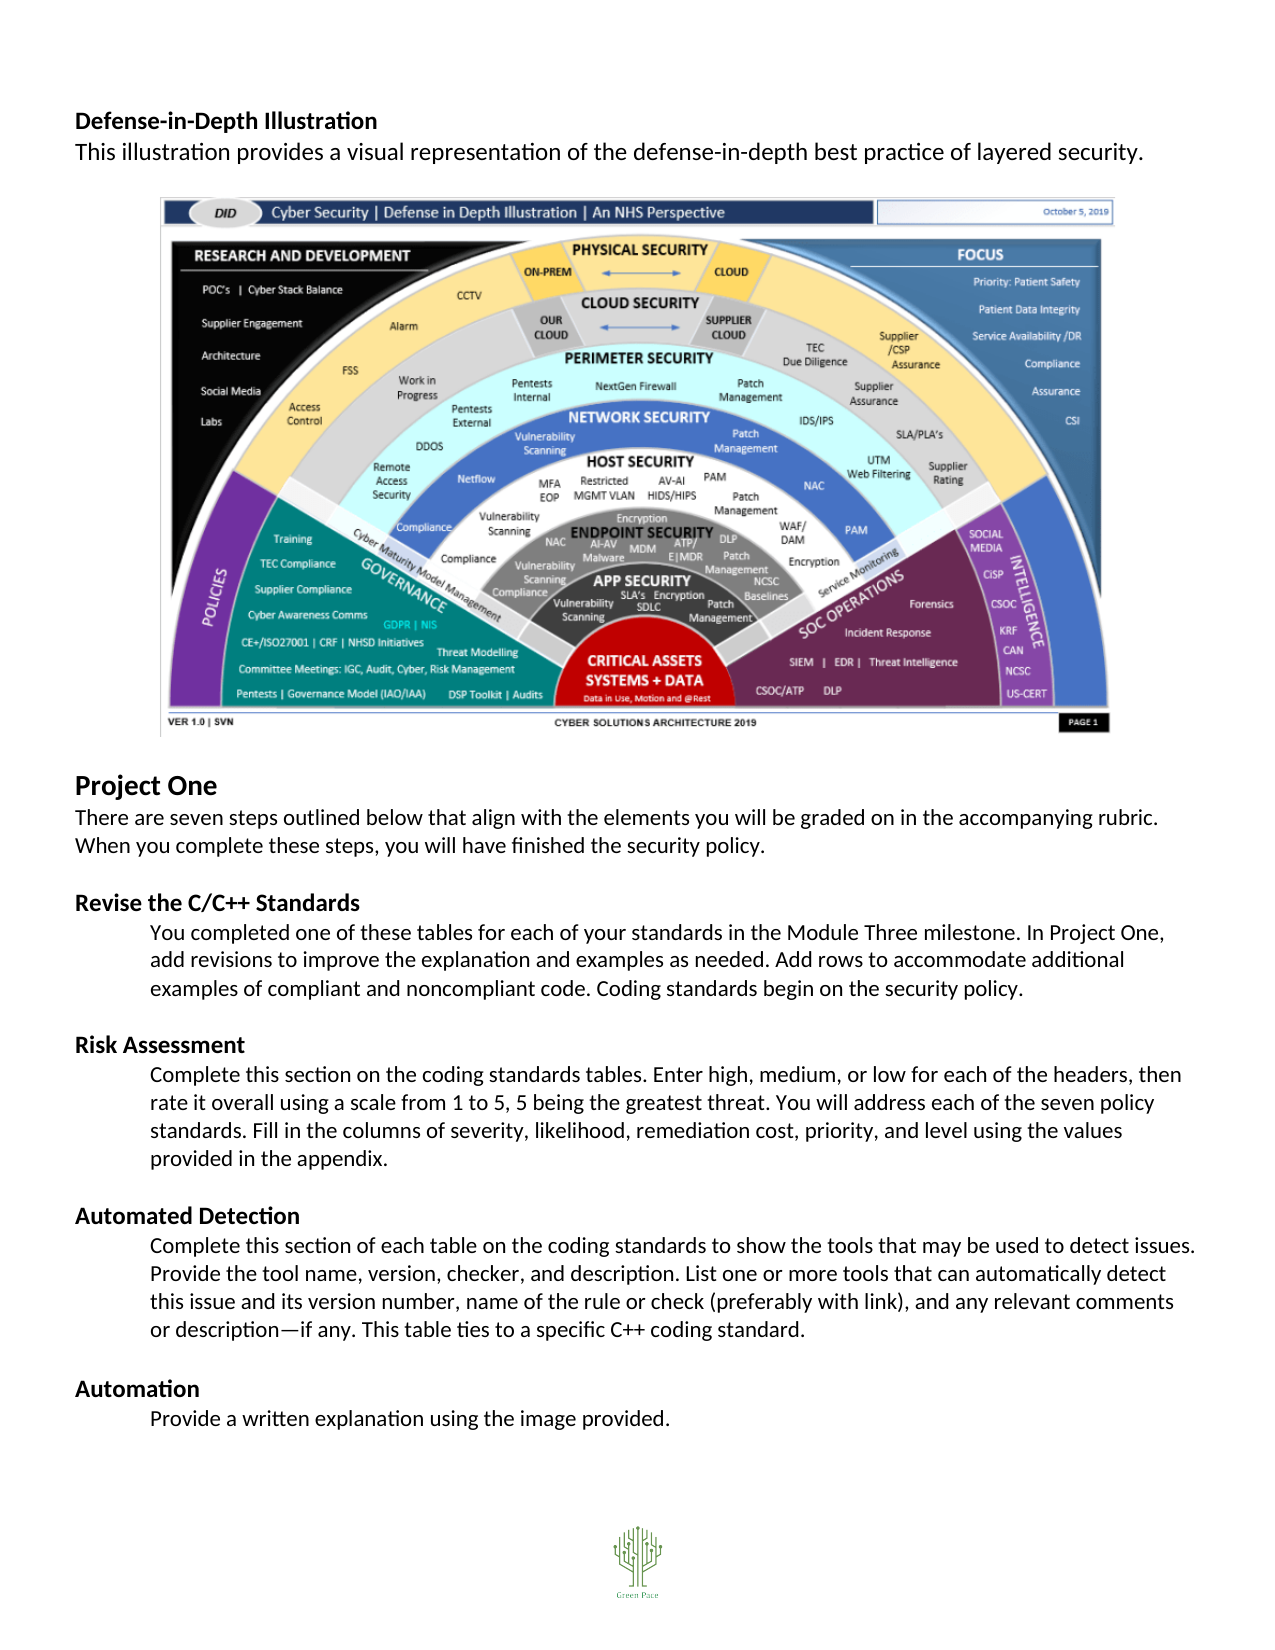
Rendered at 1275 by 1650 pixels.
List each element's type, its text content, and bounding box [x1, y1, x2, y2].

subtitle Defense-in-Depth Illustration [75, 106, 1200, 136]
text There are seven steps outlined below that align with the elements you will be graded on in the accompanying rubric. When you complete these steps, you will have finished the security policy. [75, 803, 1200, 859]
text This illustration provides a visual representation of the defense-in-depth best practice of layered security. [75, 136, 1200, 167]
subtitle Revise the C/C++ Standards [75, 887, 1200, 918]
subtitle Automated Detection [75, 1200, 1200, 1231]
subtitle Risk Assessment [75, 1030, 1200, 1060]
picture [605, 1521, 670, 1606]
picture [159, 197, 1116, 737]
subtitle Automation [75, 1373, 1200, 1404]
subtitle Project One [75, 767, 1200, 803]
text Complete this section on the coding standards tables. Enter high, medium, or low for each of the headers, then rate it overall using a scale from 1 to 5, 5 being the greatest threat. You will address each of the seven policy standards. Fill in the columns of severity, likelihood, remediation cost, priority, and level using the values provided in the appendix. [150, 1060, 1200, 1172]
text Complete this section of each table on the coding standards to show the tools that may be used to detect issues. Provide the tool name, version, checker, and description. List one or more tools that can automatically detect this issue and its version number, name of the rule or check (preferably with link), and any relevant comments or description—if any. This table ties to a specific C++ coding standard. [150, 1231, 1200, 1343]
text Provide a written explanation using the image provided. [150, 1404, 1200, 1432]
text You completed one of these tables for each of your standards in the Module Three milestone. In Project One, add revisions to improve the explanation and examples as needed. Add rows to accommodate additional examples of compliant and noncompliant code. Coding standards begin on the security policy. [150, 918, 1200, 1002]
